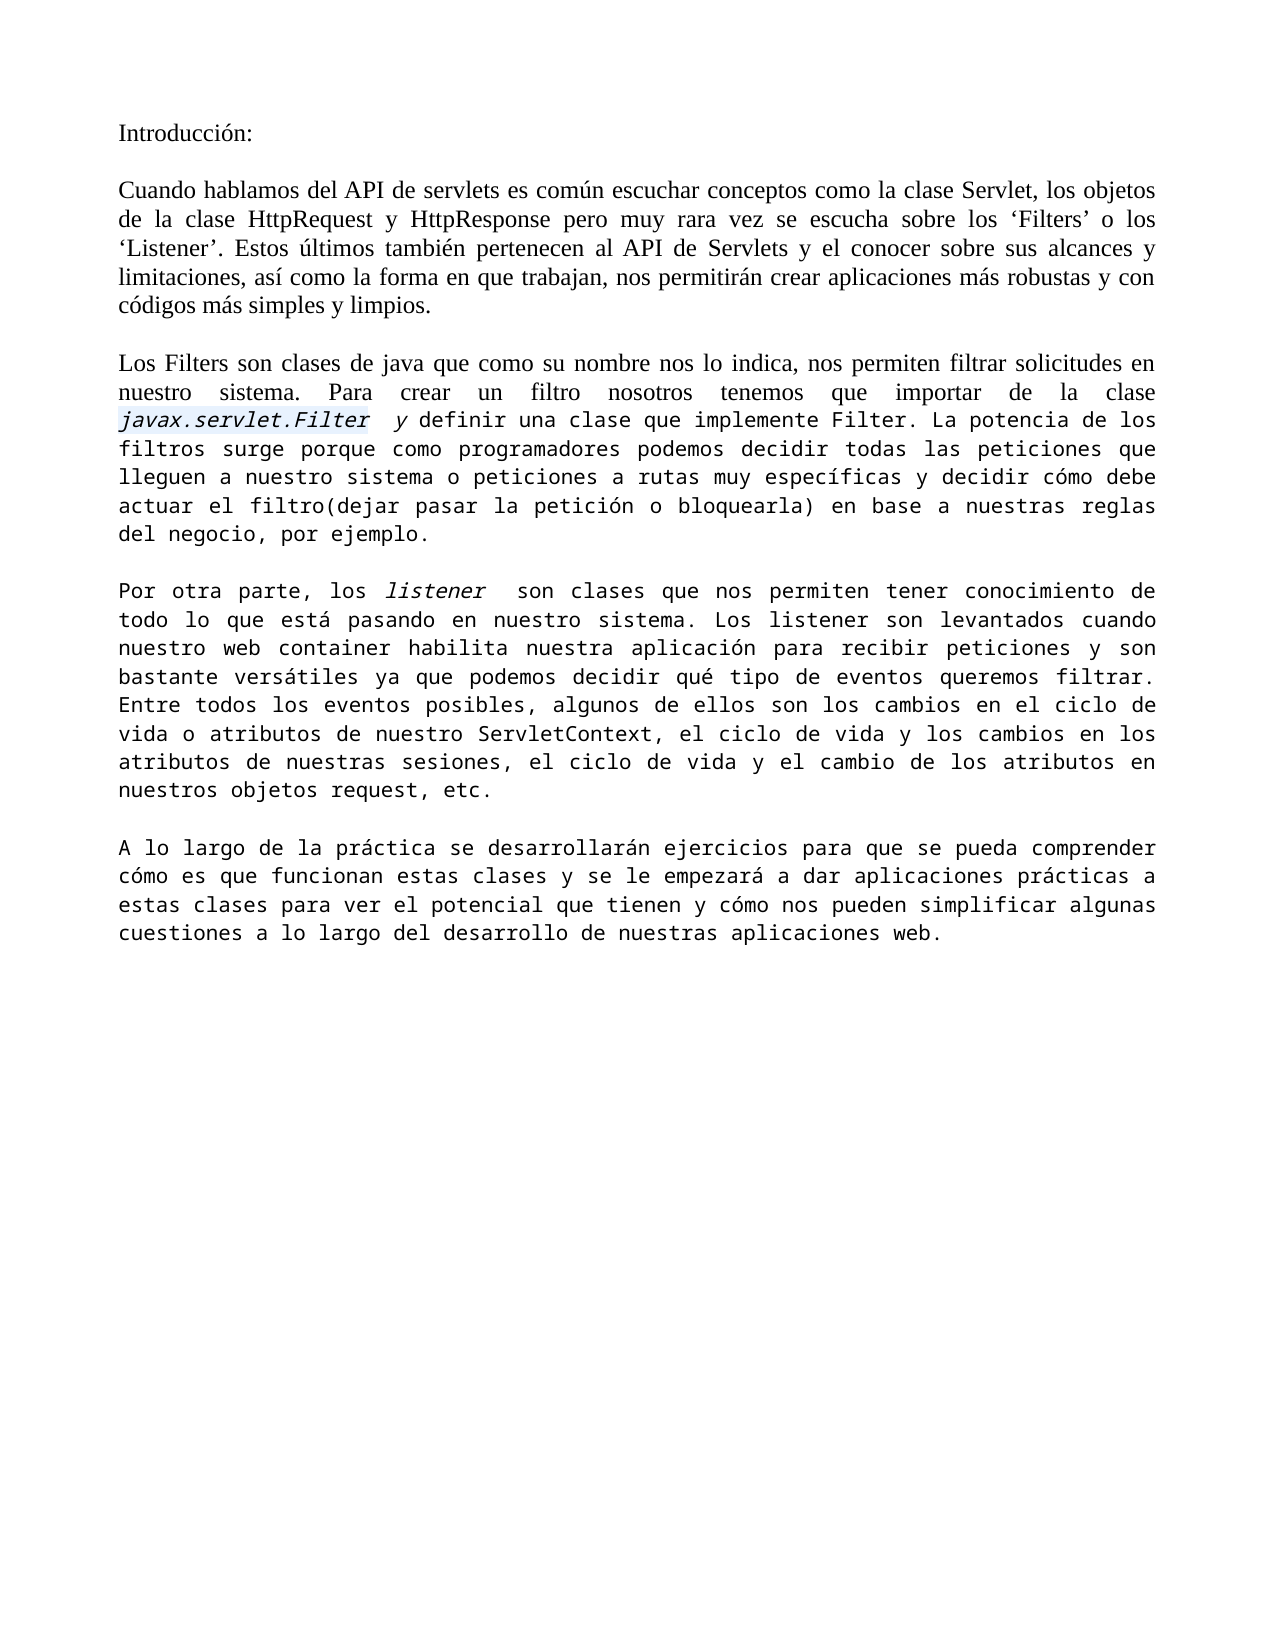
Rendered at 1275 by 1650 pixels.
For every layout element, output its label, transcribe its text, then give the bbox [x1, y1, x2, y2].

text A lo largo de la práctica se desarrollarán ejercicios para que se pueda comprender cómo es que funcionan estas clases y se le empezará a dar aplicaciones prácticas a estas clases para ver el potencial que tienen y cómo nos pueden simplificar algunas cuestiones a lo largo del desarrollo de nuestras aplicaciones web. [118, 833, 1157, 947]
text Por otra parte, los listener son clases que nos permiten tener conocimiento de todo lo que está pasando en nuestro sistema. Los listener son levantados cuando nuestro web container habilita nuestra aplicación para recibir peticiones y son bastante versátiles ya que podemos decidir qué tipo de eventos queremos filtrar. Entre todos los eventos posibles, algunos de ellos son los cambios en el ciclo de vida o atributos de nuestro ServletContext, el ciclo de vida y los cambios en los atributos de nuestras sesiones, el ciclo de vida y el cambio de los atributos en nuestros objetos request, etc. [118, 577, 1157, 804]
text Los Filters son clases de java que como su nombre nos lo indica, nos permiten filtrar solicitudes en nuestro sistema. Para crear un filtro nosotros tenemos que importar de la clase javax.servlet.Filter y definir una clase que implemente Filter. La potencia de los filtros surge porque como programadores podemos decidir todas las peticiones que lleguen a nuestro sistema o peticiones a rutas muy específicas y decidir cómo debe actuar el filtro(dejar pasar la petición o bloquearla) en base a nuestras reglas del negocio, por ejemplo. [118, 348, 1157, 548]
text Introducción: [118, 118, 1157, 147]
text Cuando hablamos del API de servlets es común escuchar conceptos como la clase Servlet, los objetos de la clase HttpRequest y HttpResponse pero muy rara vez se escucha sobre los ‘Filters’ o los ‘Listener’. Estos últimos también pertenecen al API de Servlets y el conocer sobre sus alcances y limitaciones, así como la forma en que trabajan, nos permitirán crear aplicaciones más robustas y con códigos más simples y limpios. [118, 176, 1157, 319]
